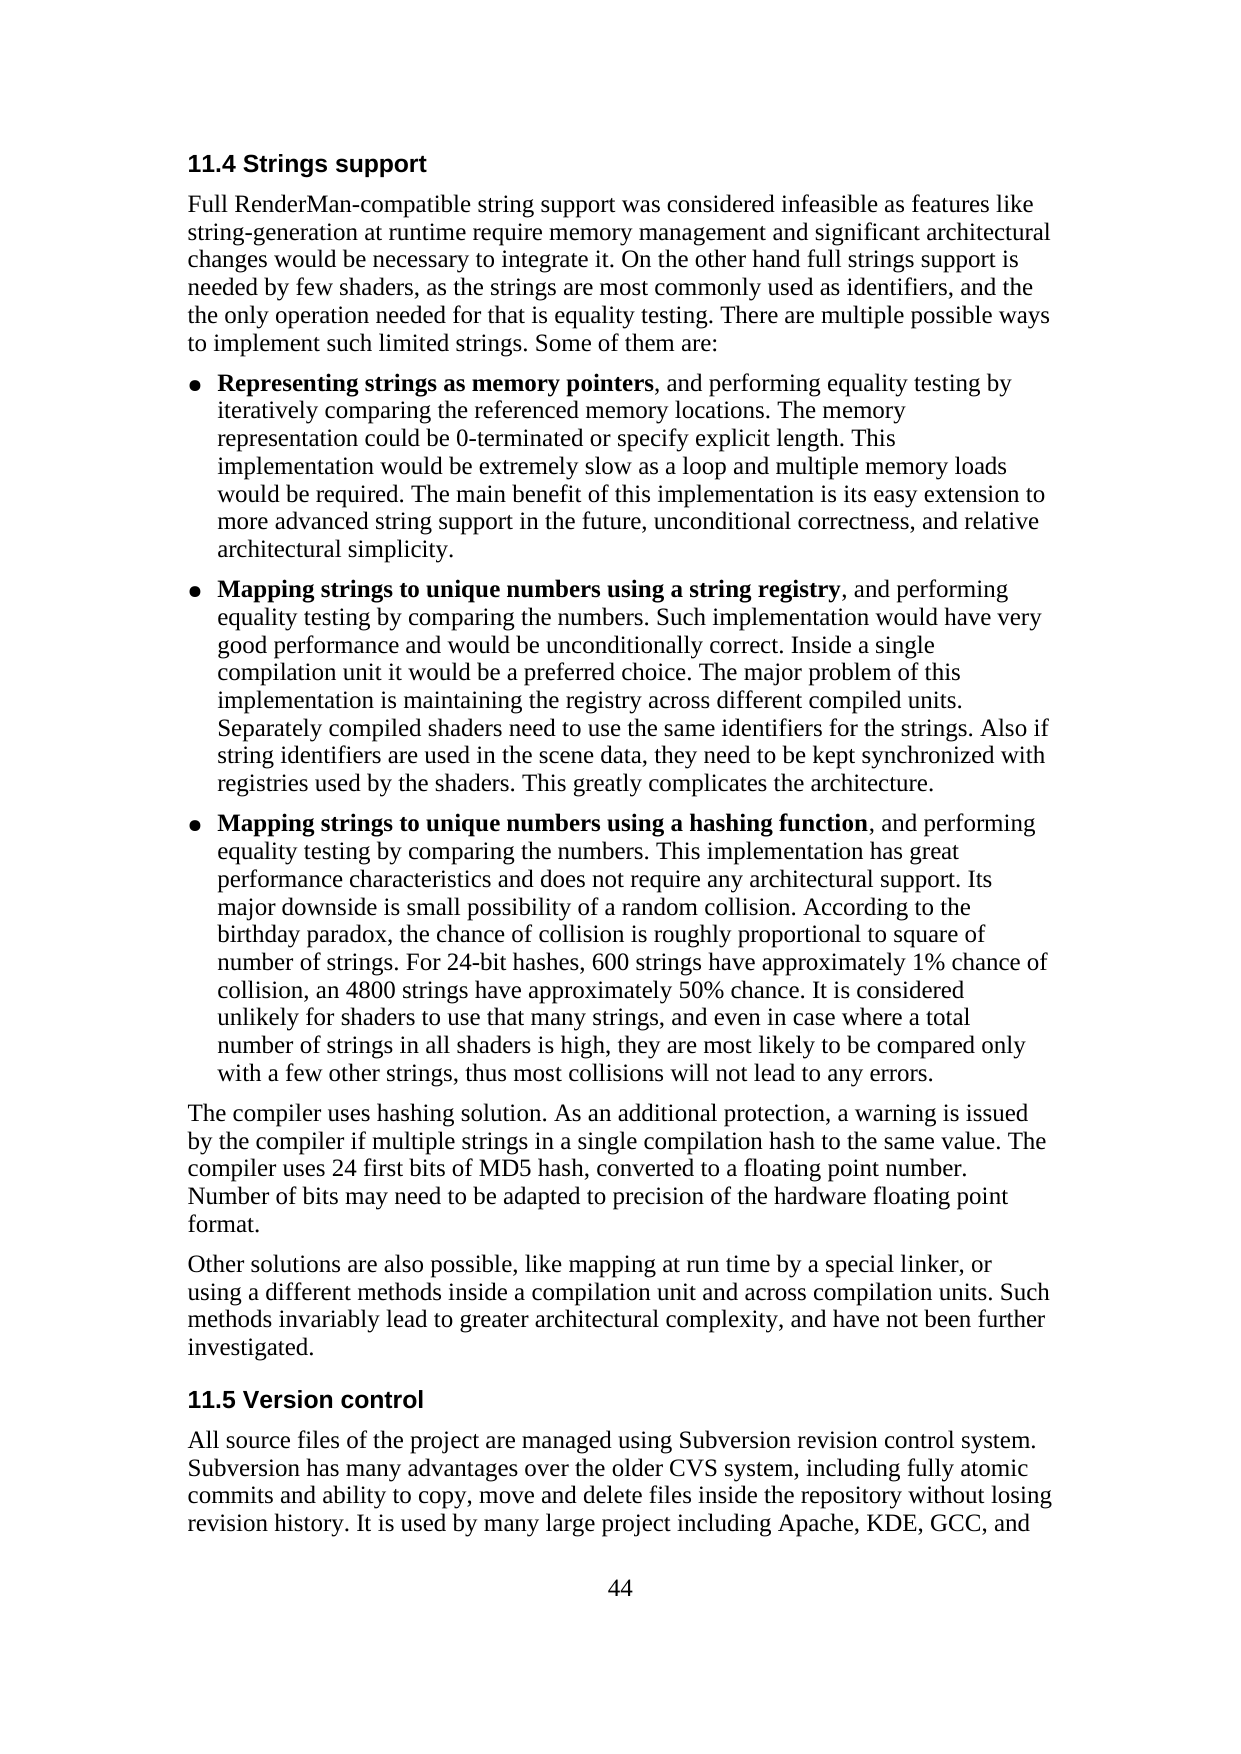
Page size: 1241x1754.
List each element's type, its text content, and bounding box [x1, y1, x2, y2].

text Full RenderMan-compatible string support was considered infeasible as features like string-generation at runtime require memory management and significant architectural changes would be necessary to integrate it. On the other hand full strings support is needed by few shaders, as the strings are most commonly used as identifiers, and the the only operation needed for that is equality testing. There are multiple possible ways to implement such limited strings. Some of them are: [187, 190, 1053, 356]
text All source files of the project are managed using Subversion revision control system. Subversion has many advantages over the older CVS system, including fully atomic commits and ability to copy, move and delete files inside the repository without losing revision history. It is used by many large project including Apache, KDE, GCC, and [187, 1426, 1053, 1537]
list Representing strings as memory pointers, and performing equality testing by iteratively comparing the referenced memory locations. The memory representation could be 0-terminated or specify explicit length. This implementation would be extremely slow as a loop and multiple memory loads would be required. The main benefit of this implementation is its easy extension to more advanced string support in the future, unconditional correctness, and relative architectural simplicity. [187, 369, 1053, 563]
subtitle 11.4 Strings support [187, 150, 1053, 178]
list Mapping strings to unique numbers using a string registry, and performing equality testing by comparing the numbers. Such implementation would have very good performance and would be unconditionally correct. Inside a single compilation unit it would be a preferred choice. The major problem of this implementation is maintaining the registry across different compiled units. Separately compiled shaders need to use the same identifiers for the strings. Also if string identifiers are used in the scene data, they need to be kept synchronized with registries used by the shaders. This greatly complicates the architecture. [187, 575, 1053, 797]
text The compiler uses hashing solution. As an additional protection, a warning is issued by the compiler if multiple strings in a single compilation hash to the same value. The compiler uses 24 first bits of MD5 hash, converted to a floating point number. Number of bits may need to be adapted to precision of the hardware floating point format. [187, 1099, 1053, 1238]
text Other solutions are also possible, like mapping at run time by a special linker, or using a different methods inside a compilation unit and across compilation units. Such methods invariably lead to greater architectural complexity, and have not been further investigated. [187, 1250, 1053, 1361]
list Mapping strings to unique numbers using a hashing function, and performing equality testing by comparing the numbers. This implementation has great performance characteristics and does not require any architectural support. Its major downside is small possibility of a random collision. According to the birthday paradox, the chance of collision is roughly proportional to square of number of strings. For 24-bit hashes, 600 strings have approximately 1% chance of collision, an 4800 strings have approximately 50% chance. It is considered unlikely for shaders to use that many strings, and even in case where a total number of strings in all shaders is high, they are most likely to be compared only with a few other strings, thus most collisions will not lead to any errors. [187, 809, 1053, 1087]
subtitle 11.5 Version control [187, 1386, 1053, 1414]
